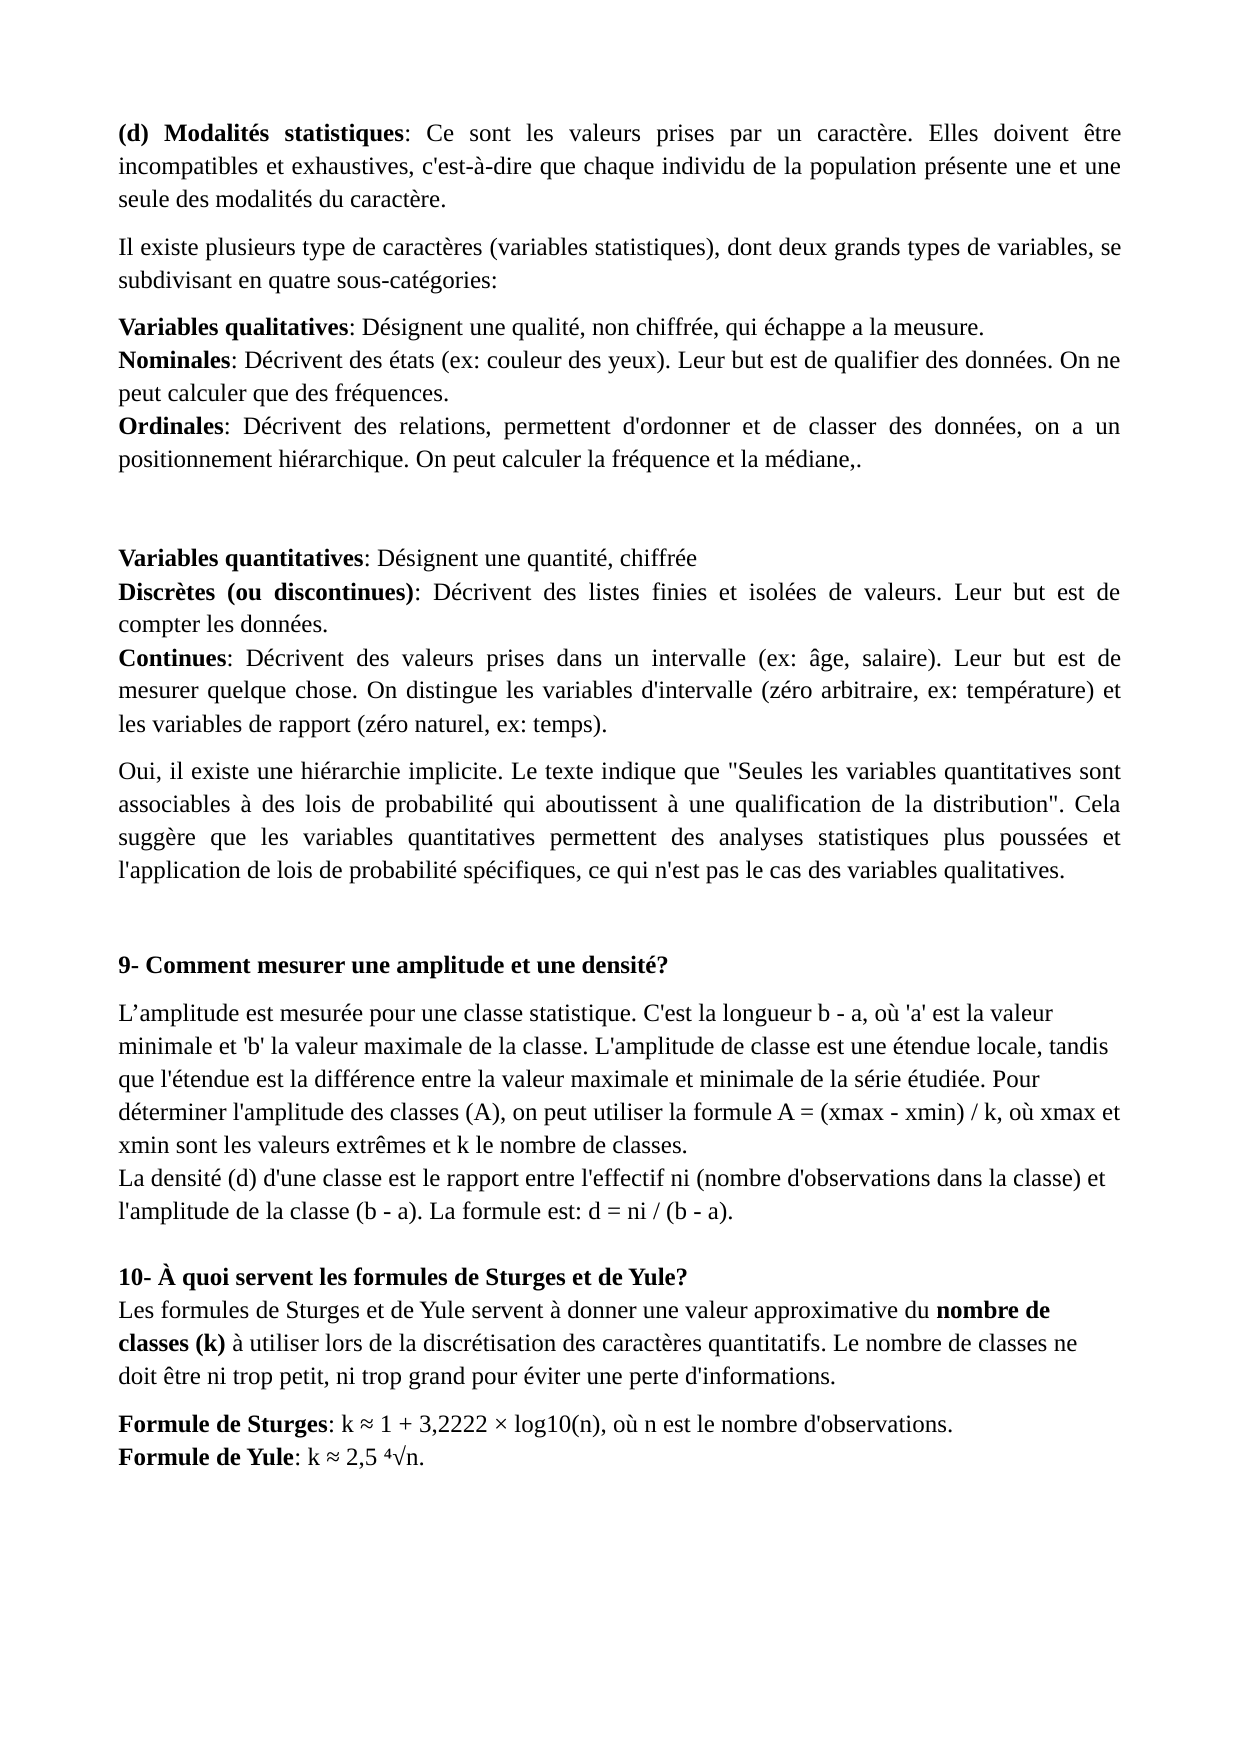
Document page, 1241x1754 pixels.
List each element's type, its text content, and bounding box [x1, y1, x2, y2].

text Oui, il existe une hiérarchie implicite. Le texte indique que "Seules les variables quantitatives sont associables à des lois de probabilité qui aboutissent à une qualification de la distribution". Cela suggère que les variables quantitatives permettent des analyses statistiques plus poussées et l'application de lois de probabilité spécifiques, ce qui n'est pas le cas des variables qualitatives. [118, 756, 1122, 884]
text Nominales: Décrivent des états (ex: couleur des yeux). Leur but est de qualifier des données. On ne peut calculer que des fréquences. [118, 345, 1122, 407]
text L’amplitude est mesurée pour une classe statistique. C'est la longueur b - a, où 'a' est la valeur minimale et 'b' la valeur maximale de la classe. L'amplitude de classe est une étendue locale, tandis que l'étendue est la différence entre la valeur maximale et minimale de la série étudiée. Pour déterminer l'amplitude des classes (A), on peut utiliser la formule A = (xmax - xmin) / k, où xmax et xmin sont les valeurs extrêmes et k le nombre de classes. [118, 998, 1122, 1159]
text Discrètes (ou discontinues): Décrivent des listes finies et isolées de valeurs. Leur but est de compter les données. [118, 577, 1122, 638]
text Ordinales: Décrivent des relations, permettent d'ordonner et de classer des données, on a un positionnement hiérarchique. On peut calculer la fréquence et la médiane,. [118, 411, 1122, 473]
text Formule de Sturges: k ≈ 1 + 3,2222 × log10(n), où n est le nombre d'observations. [118, 1409, 1122, 1438]
text Il existe plusieurs type de caractères (variables statistiques), dont deux grands types de variables, se subdivisant en quatre sous-catégories: [118, 232, 1122, 293]
text Formule de Yule: k ≈ 2,5 ⁴√n. [118, 1442, 1122, 1471]
text La densité (d) d'une classe est le rapport entre l'effectif ni (nombre d'observations dans la classe) et l'amplitude de la classe (b - a). La formule est: d = ni / (b - a). [118, 1163, 1122, 1225]
text 10- À quoi servent les formules de Sturges et de Yule? Les formules de Sturges et de Yule servent à donner une valeur approximative du nombre de classes (k) à utiliser lors de la discrétisation des caractères quantitatifs. Le nombre de classes ne doit être ni trop petit, ni trop grand pour éviter une perte d'informations. [118, 1262, 1122, 1390]
text Variables qualitatives: Désignent une qualité, non chiffrée, qui échappe a la meusure. [118, 312, 1122, 341]
text Continues: Décrivent des valeurs prises dans un intervalle (ex: âge, salaire). Leur but est de mesurer quelque chose. On distingue les variables d'intervalle (zéro arbitraire, ex: température) et les variables de rapport (zéro naturel, ex: temps). [118, 643, 1122, 737]
text Variables quantitatives: Désignent une quantité, chiffrée [118, 543, 1122, 572]
text (d) Modalités statistiques: Ce sont les valeurs prises par un caractère. Elles doivent être incompatibles et exhaustives, c'est-à-dire que chaque individu de la population présente une et une seule des modalités du caractère. [118, 118, 1122, 213]
text 9- Comment mesurer une amplitude et une densité? [118, 951, 1122, 979]
